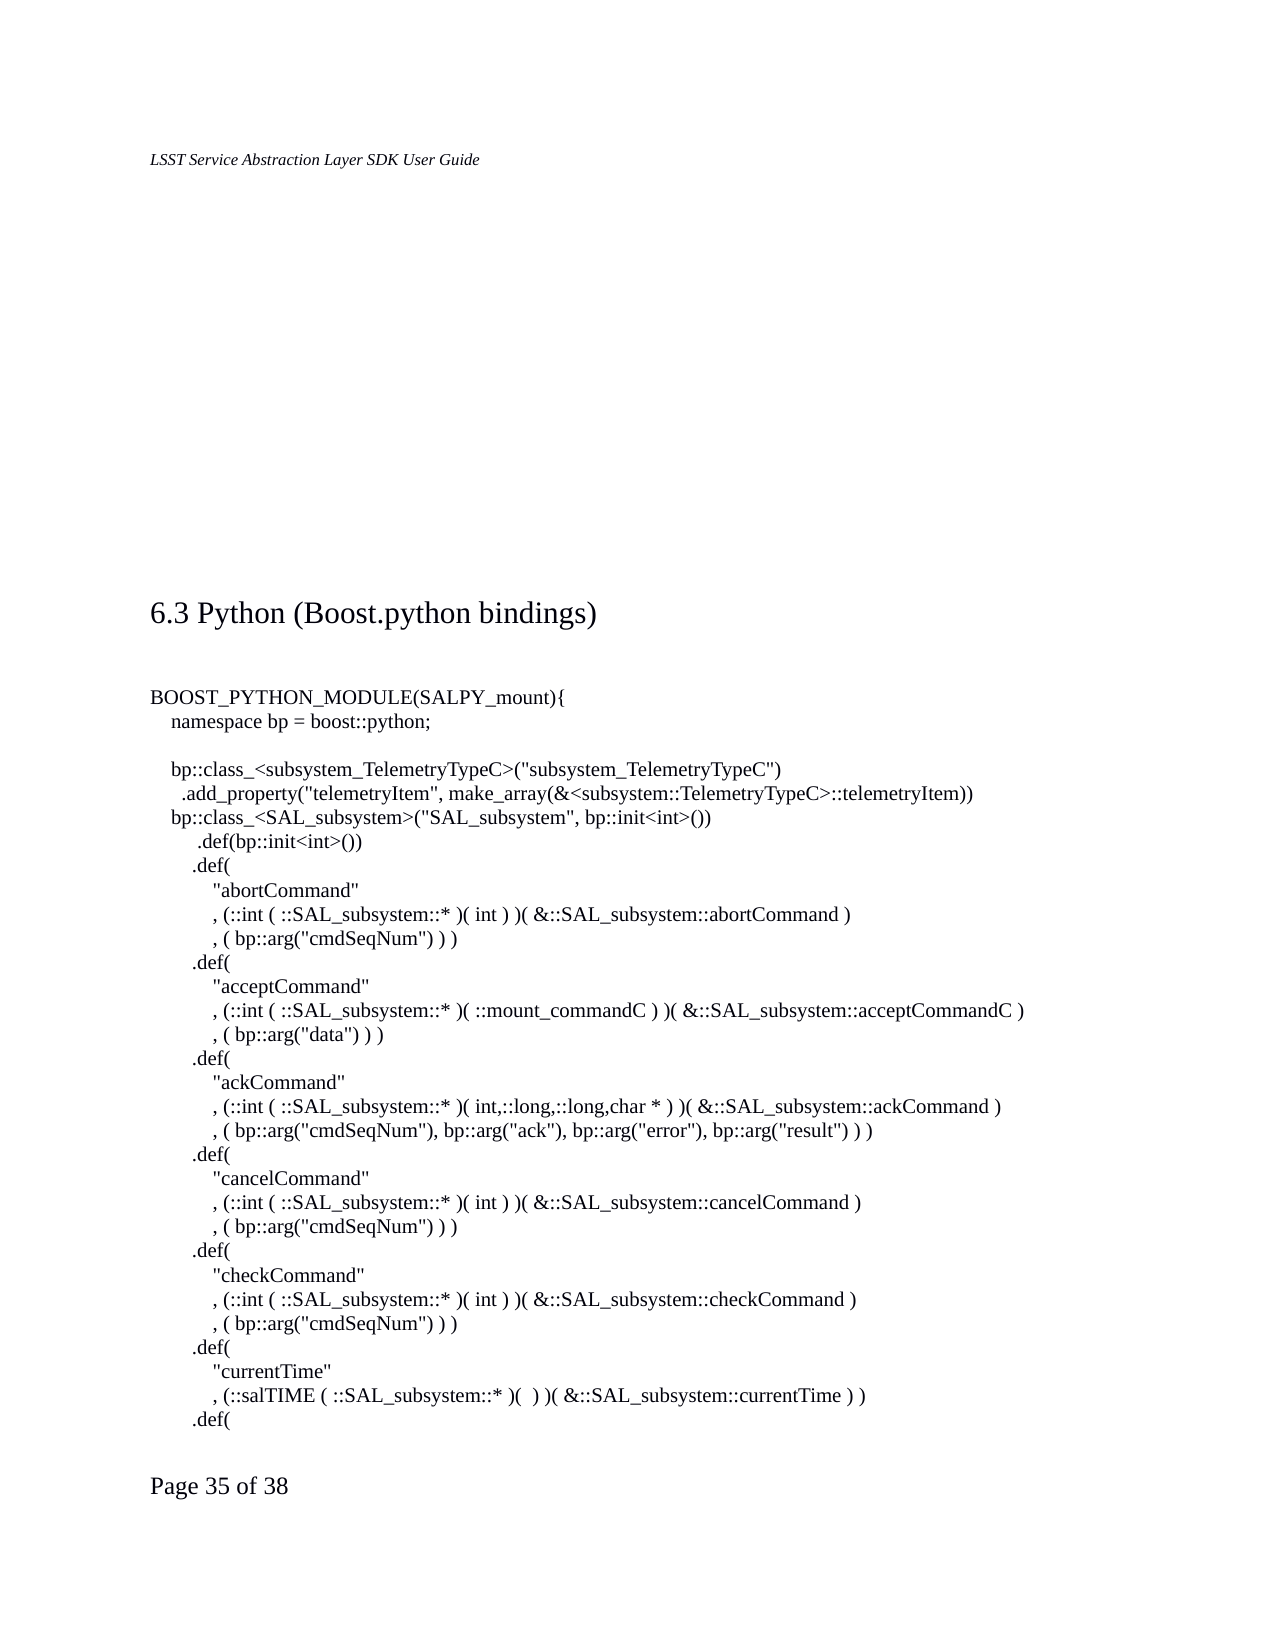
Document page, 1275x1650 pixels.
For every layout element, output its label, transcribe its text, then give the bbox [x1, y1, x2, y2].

text "abortCommand" [150, 877, 1125, 902]
text , (::int ( ::SAL_subsystem::* )( int ) )( &::SAL_subsystem::checkCommand ) [150, 1287, 1125, 1311]
text , ( bp::arg("cmdSeqNum") ) ) [150, 926, 1125, 950]
text bp::class_<SAL_subsystem>("SAL_subsystem", bp::init<int>()) [150, 805, 1125, 829]
text , ( bp::arg("cmdSeqNum") ) ) [150, 1214, 1125, 1238]
text "cancelCommand" [150, 1166, 1125, 1190]
text "currentTime" [150, 1359, 1125, 1383]
text BOOST_PYTHON_MODULE(SALPY_mount){ [150, 685, 1125, 709]
text 6.3 Python (Boost.python bindings) [150, 594, 1125, 630]
text , ( bp::arg("cmdSeqNum") ) ) [150, 1311, 1125, 1335]
text "checkCommand" [150, 1262, 1125, 1287]
text .add_property("telemetryItem", make_array(&<subsystem::TelemetryTypeC>::telemetryItem)) [150, 781, 1125, 805]
text .def( [150, 1142, 1125, 1166]
text , (::int ( ::SAL_subsystem::* )( int,::long,::long,char * ) )( &::SAL_subsystem::ackCommand ) [150, 1094, 1125, 1118]
text "ackCommand" [150, 1070, 1125, 1094]
text , (::salTIME ( ::SAL_subsystem::* )( ) )( &::SAL_subsystem::currentTime ) ) [150, 1383, 1125, 1407]
text , (::int ( ::SAL_subsystem::* )( int ) )( &::SAL_subsystem::abortCommand ) [150, 902, 1125, 926]
text , ( bp::arg("data") ) ) [150, 1022, 1125, 1046]
text , (::int ( ::SAL_subsystem::* )( ::mount_commandC ) )( &::SAL_subsystem::acceptCommandC ) [150, 998, 1125, 1022]
text .def( [150, 950, 1125, 974]
text .def( [150, 1238, 1125, 1262]
text "acceptCommand" [150, 974, 1125, 998]
text bp::class_<subsystem_TelemetryTypeC>("subsystem_TelemetryTypeC") [150, 757, 1125, 781]
text .def( [150, 1407, 1125, 1431]
text .def( [150, 1335, 1125, 1359]
text , ( bp::arg("cmdSeqNum"), bp::arg("ack"), bp::arg("error"), bp::arg("result") ) ) [150, 1118, 1125, 1142]
text .def( [150, 853, 1125, 877]
text .def(bp::init<int>()) [150, 829, 1125, 853]
text .def( [150, 1046, 1125, 1070]
text namespace bp = boost::python; [150, 709, 1125, 733]
text , (::int ( ::SAL_subsystem::* )( int ) )( &::SAL_subsystem::cancelCommand ) [150, 1190, 1125, 1214]
